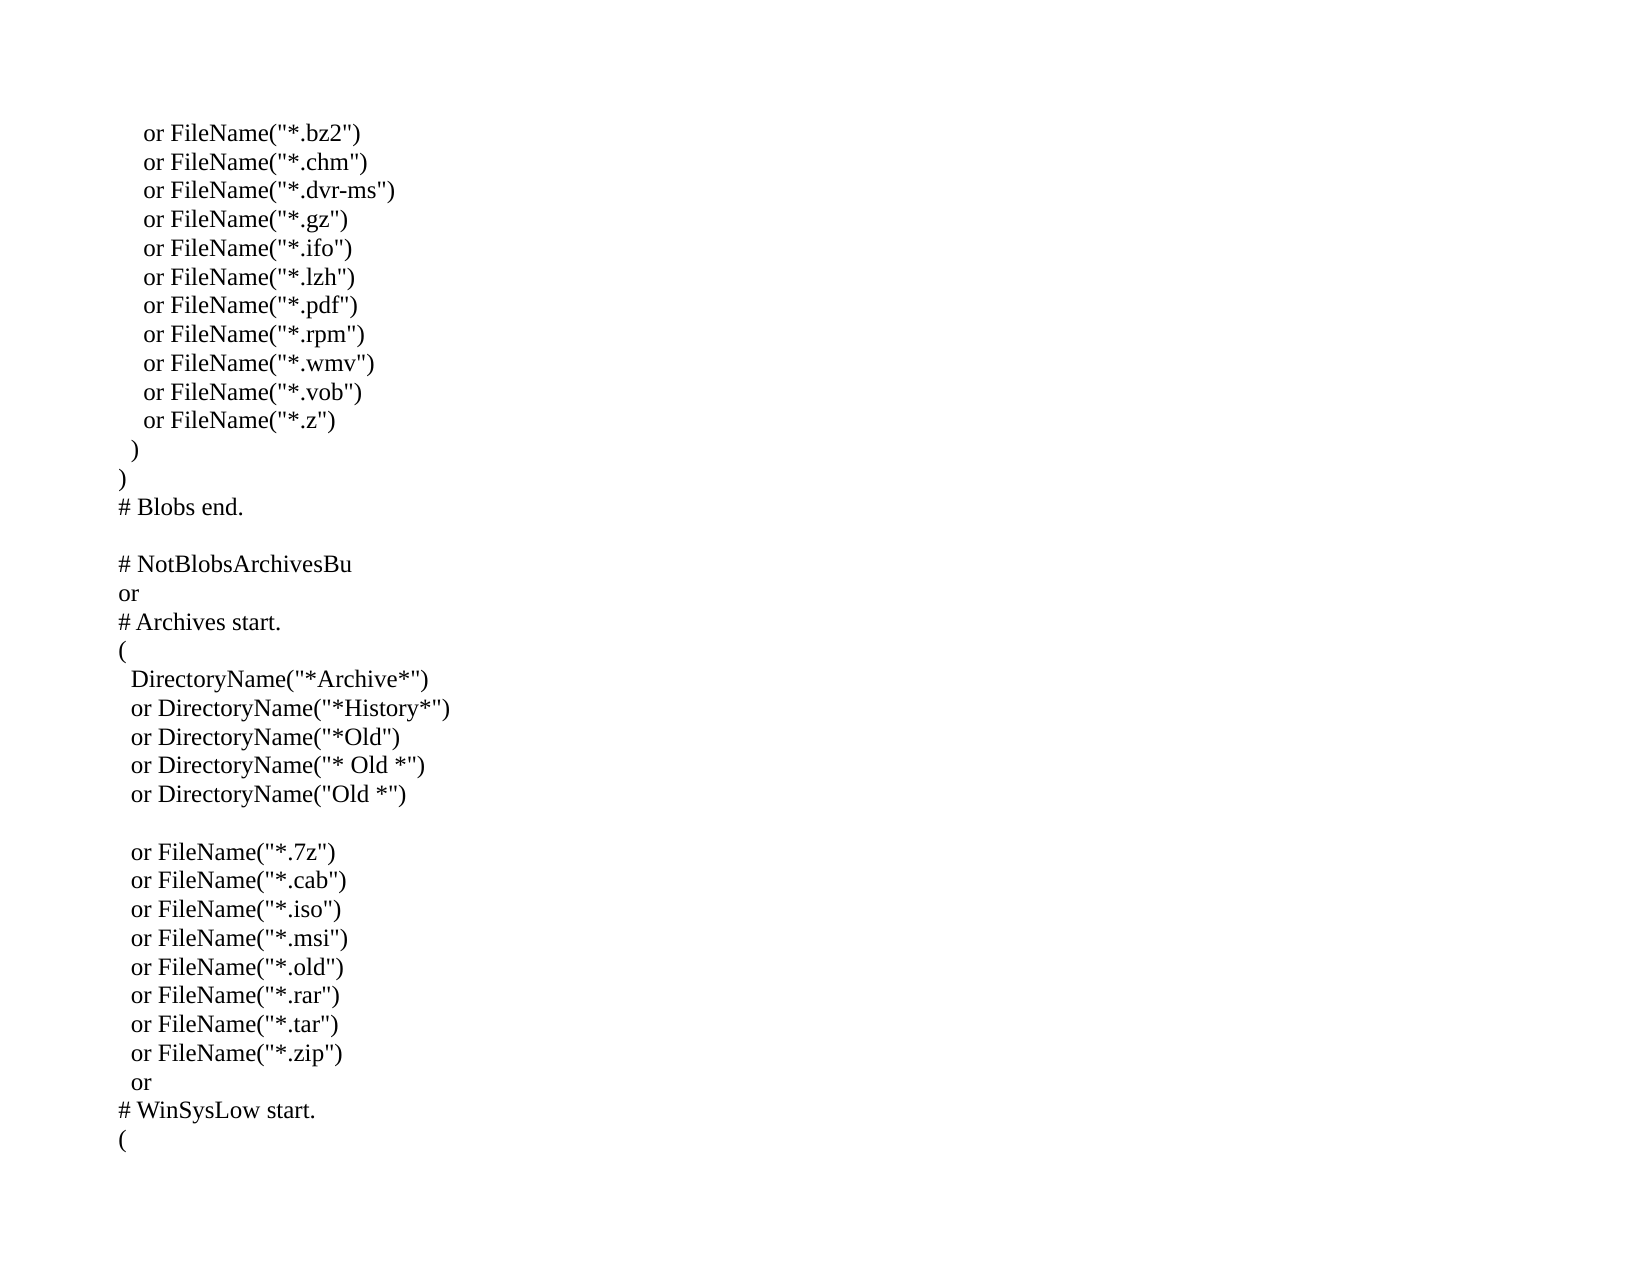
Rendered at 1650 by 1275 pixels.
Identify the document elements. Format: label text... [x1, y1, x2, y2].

text ) [118, 434, 1532, 463]
text # Archives start. [118, 607, 1532, 636]
text ( [118, 636, 1532, 664]
text or DirectoryName("*Old") [118, 722, 1532, 751]
text ) [118, 463, 1532, 492]
text or DirectoryName("*History*") [118, 693, 1532, 722]
text or FileName("*.gz") [118, 204, 1532, 233]
text or DirectoryName("Old *") [118, 779, 1532, 808]
text or [118, 1067, 1532, 1096]
text or FileName("*.z") [118, 406, 1532, 434]
text or FileName("*.ifo") [118, 233, 1532, 262]
text or FileName("*.msi") [118, 923, 1532, 952]
text or [118, 578, 1532, 607]
text or FileName("*.tar") [118, 1009, 1532, 1038]
text # NotBlobsArchivesBu [118, 549, 1532, 578]
text # WinSysLow start. [118, 1096, 1532, 1124]
text or FileName("*.dvr-ms") [118, 176, 1532, 204]
text or FileName("*.rpm") [118, 319, 1532, 348]
text or FileName("*.vob") [118, 377, 1532, 406]
text or FileName("*.wmv") [118, 348, 1532, 377]
text or FileName("*.rar") [118, 981, 1532, 1009]
text or FileName("*.lzh") [118, 262, 1532, 291]
text or FileName("*.iso") [118, 894, 1532, 923]
text or FileName("*.pdf") [118, 291, 1532, 319]
text or FileName("*.chm") [118, 147, 1532, 176]
text or FileName("*.cab") [118, 866, 1532, 894]
text ( [118, 1124, 1532, 1153]
text # Blobs end. [118, 492, 1532, 521]
text or FileName("*.old") [118, 952, 1532, 981]
text or FileName("*.zip") [118, 1038, 1532, 1067]
text or FileName("*.7z") [118, 837, 1532, 866]
text or FileName("*.bz2") [118, 118, 1532, 147]
text DirectoryName("*Archive*") [118, 664, 1532, 693]
text or DirectoryName("* Old *") [118, 751, 1532, 779]
